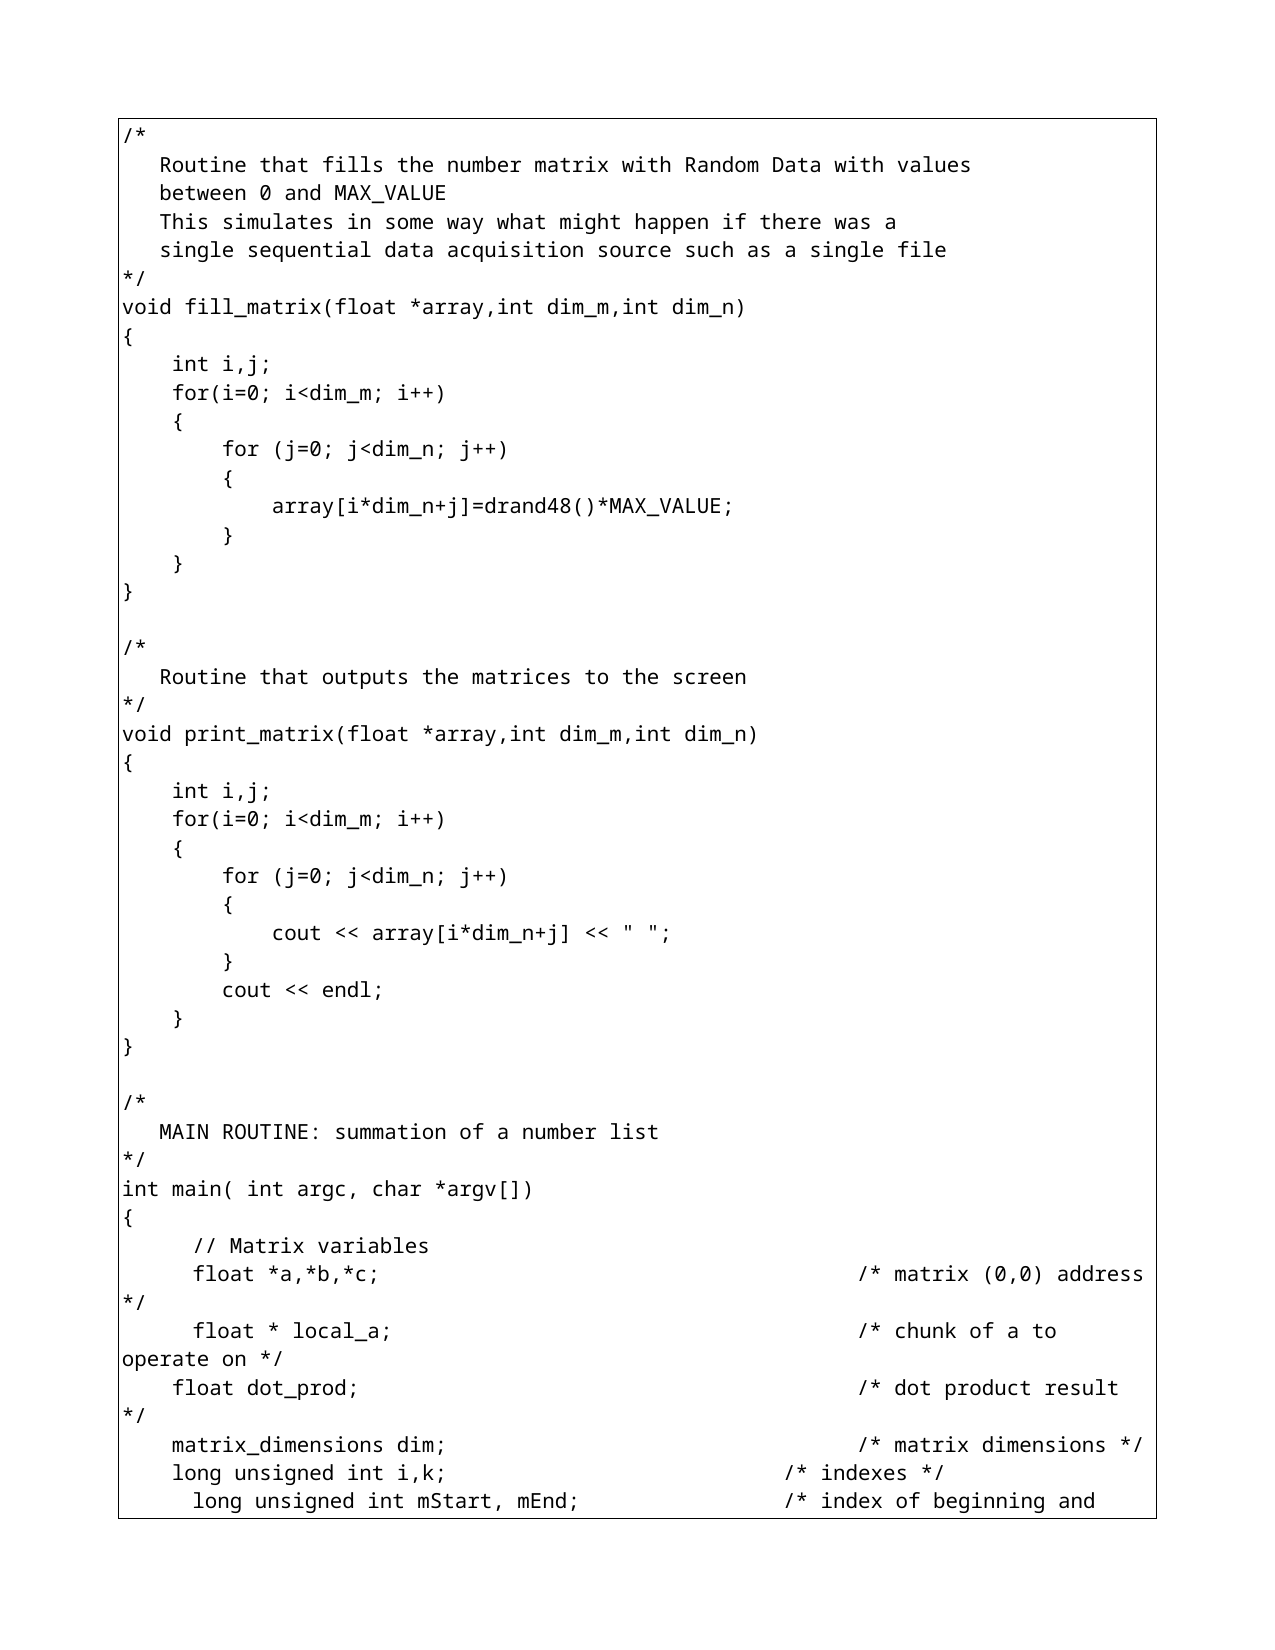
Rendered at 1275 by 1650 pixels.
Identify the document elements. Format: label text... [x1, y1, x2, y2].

text This simulates in some way what might happen if there was a [119, 203, 1156, 232]
text */ [119, 260, 1156, 289]
text } [119, 545, 1156, 573]
text /* [119, 119, 1156, 147]
text long unsigned int mStart, mEnd; /* index of beginning and [119, 1483, 1156, 1518]
text } [119, 1028, 1156, 1060]
text long unsigned int i,k; /* indexes */ [119, 1455, 1156, 1483]
text for (j=0; j<dim_n; j++) [119, 431, 1156, 459]
text float *a,*b,*c; /* matrix (0,0) address */ [119, 1256, 1156, 1312]
text int i,j; [119, 346, 1156, 374]
text } [119, 516, 1156, 545]
text { [119, 459, 1156, 488]
text int i,j; [119, 772, 1156, 801]
text MAIN ROUTINE: summation of a number list [119, 1113, 1156, 1142]
text { [119, 402, 1156, 431]
text { [119, 886, 1156, 914]
text } [119, 573, 1156, 605]
text int main( int argc, char *argv[]) [119, 1170, 1156, 1199]
text single sequential data acquisition source such as a single file [119, 232, 1156, 260]
text Routine that fills the number matrix with Random Data with values [119, 147, 1156, 175]
text Routine that outputs the matrices to the screen [119, 658, 1156, 687]
text } [119, 1000, 1156, 1028]
text for(i=0; i<dim_m; i++) [119, 801, 1156, 829]
text cout << array[i*dim_n+j] << " "; [119, 914, 1156, 943]
text void print_matrix(float *array,int dim_m,int dim_n) [119, 715, 1156, 744]
text { [119, 829, 1156, 857]
text between 0 and MAX_VALUE [119, 175, 1156, 203]
text matrix_dimensions dim; /* matrix dimensions */ [119, 1426, 1156, 1455]
text for (j=0; j<dim_n; j++) [119, 857, 1156, 886]
text float * local_a; /* chunk of a to operate on */ [119, 1312, 1156, 1369]
text { [119, 317, 1156, 346]
text cout << endl; [119, 971, 1156, 1000]
text /* [119, 1085, 1156, 1113]
text } [119, 943, 1156, 971]
text { [119, 1199, 1156, 1227]
text { [119, 744, 1156, 772]
text float dot_prod; /* dot product result */ [119, 1369, 1156, 1426]
text */ [119, 687, 1156, 715]
text array[i*dim_n+j]=drand48()*MAX_VALUE; [119, 488, 1156, 516]
text /* [119, 630, 1156, 658]
text void fill_matrix(float *array,int dim_m,int dim_n) [119, 289, 1156, 317]
text */ [119, 1142, 1156, 1170]
text for(i=0; i<dim_m; i++) [119, 374, 1156, 402]
text // Matrix variables [119, 1227, 1156, 1256]
